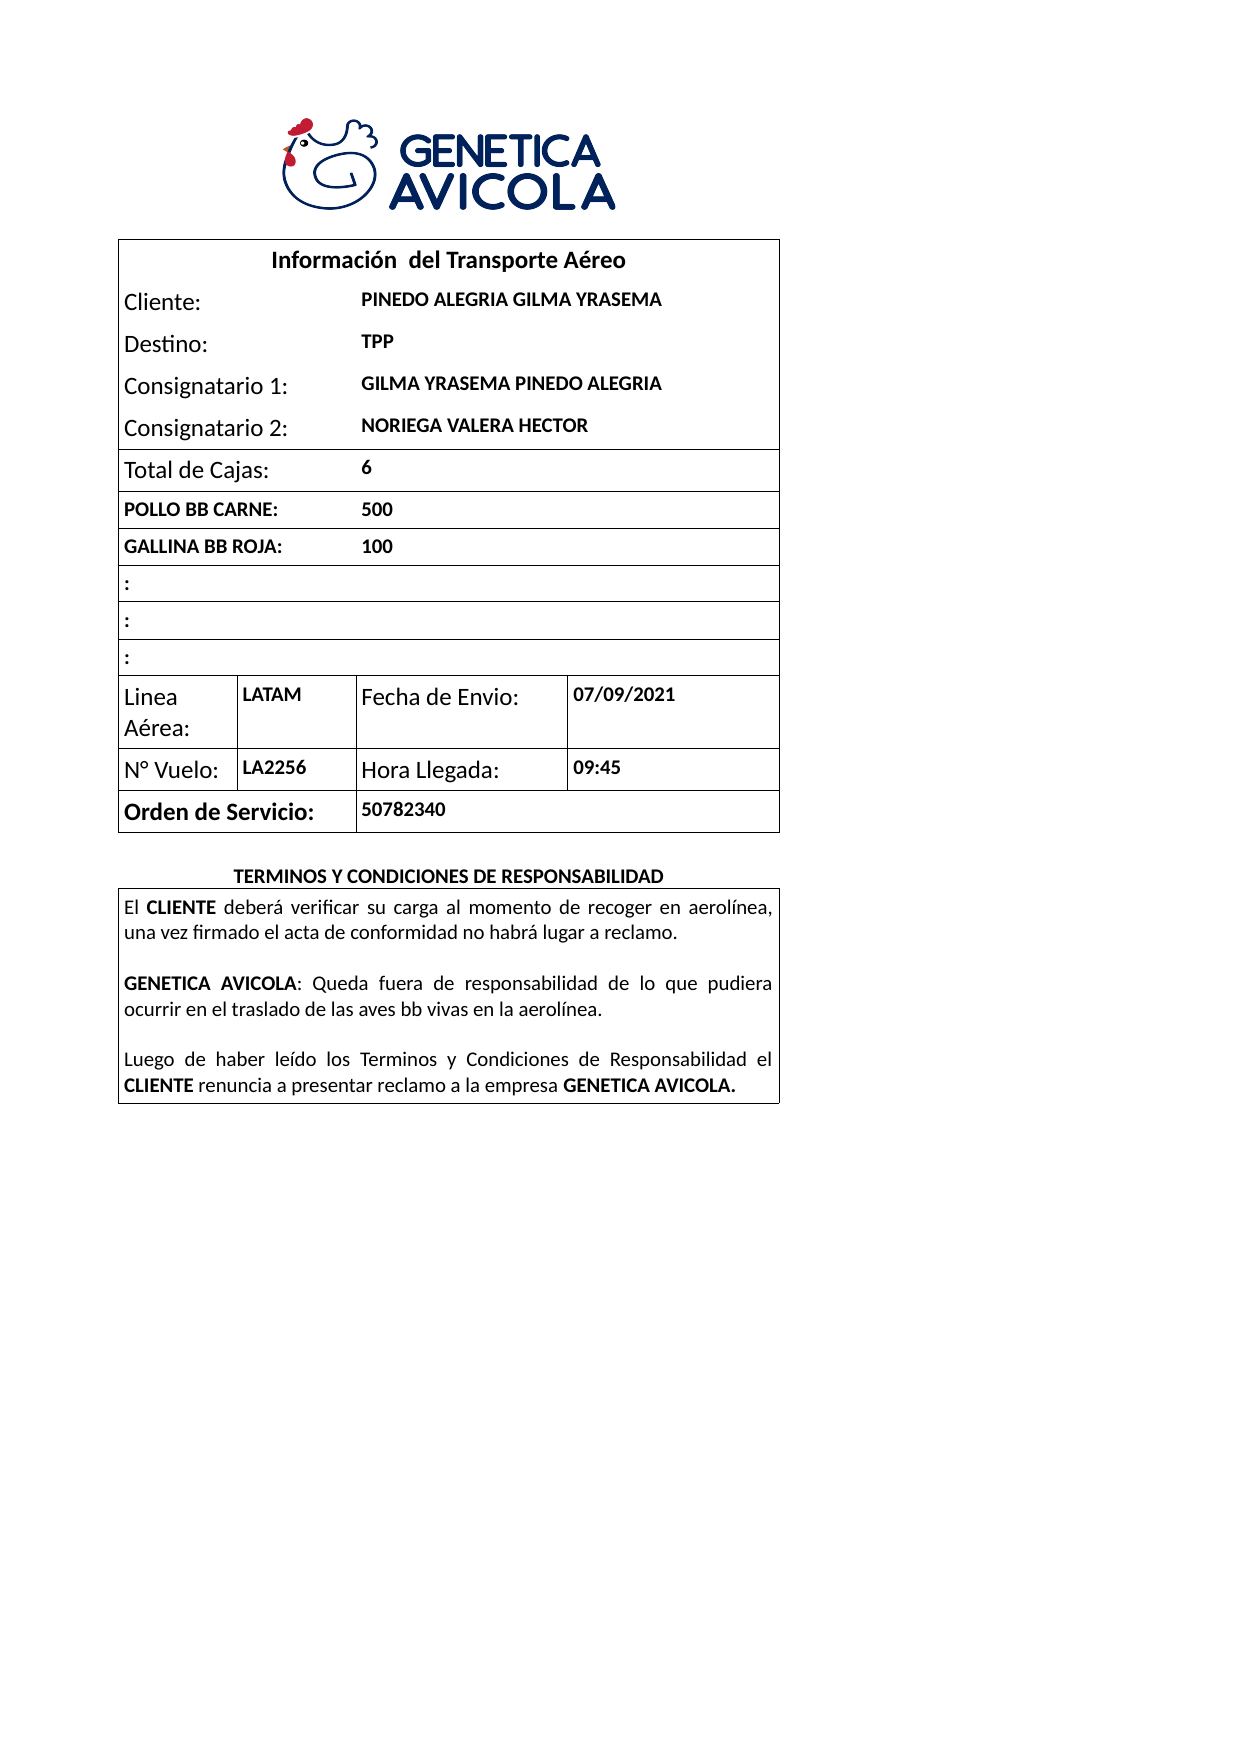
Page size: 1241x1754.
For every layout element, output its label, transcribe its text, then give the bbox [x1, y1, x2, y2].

table_cell [356, 602, 779, 638]
table_cell GALLINA BB ROJA: [119, 529, 356, 564]
table_cell [356, 566, 779, 601]
table_cell LA2256 [238, 749, 356, 790]
table_cell POLLO BB CARNE: [119, 492, 356, 527]
table_cell : [119, 566, 356, 601]
table_cell NORIEGA VALERA HECTOR [356, 406, 779, 448]
table_cell TERMINOS Y CONDICIONES DE RESPONSABILIDAD [118, 833, 779, 888]
table_cell : [119, 602, 356, 638]
table_cell Cliente: [119, 281, 356, 322]
table_cell Total de Cajas: [119, 450, 356, 491]
table_cell Orden de Servicio: [119, 791, 356, 832]
table_cell : [119, 640, 356, 675]
table_cell [356, 640, 779, 675]
table_cell 100 [356, 529, 779, 564]
table_cell El CLIENTE deberá verificar su carga al momento de recoger en aerolínea, una vez firmado el acta de conformidad no habrá lugar a reclamo. GENETICA AVICOLA: Queda fuera de responsabilidad de lo que pudiera ocurrir en el traslado de las aves bb vivas en la aerolínea. Luego de haber leído los Terminos y Condiciones de Responsabilidad el CLIENTE renuncia a presentar reclamo a la empresa GENETICA AVICOLA. [119, 889, 779, 1103]
table_cell Hora Llegada: [357, 749, 567, 790]
table_cell Consignatario 1: [119, 365, 356, 406]
table_header Información del Transporte Aéreo [119, 240, 779, 281]
picture [282, 118, 616, 210]
table_cell 500 [356, 492, 779, 527]
table_cell GILMA YRASEMA PINEDO ALEGRIA [356, 365, 779, 406]
table_cell Consignatario 2: [119, 406, 356, 448]
table_cell 6 [356, 450, 779, 491]
table_cell LATAM [238, 676, 356, 748]
table_cell N° Vuelo: [119, 749, 237, 790]
table_cell PINEDO ALEGRIA GILMA YRASEMA [356, 281, 779, 322]
table_cell 50782340 [357, 791, 779, 832]
table_cell Fecha de Envio: [357, 676, 567, 748]
table_cell 09:45 [568, 749, 779, 790]
table_cell Linea Aérea: [119, 676, 237, 748]
table_cell TPP [356, 323, 779, 364]
table_cell Destino: [119, 323, 356, 364]
table_cell 07/09/2021 [568, 676, 779, 748]
